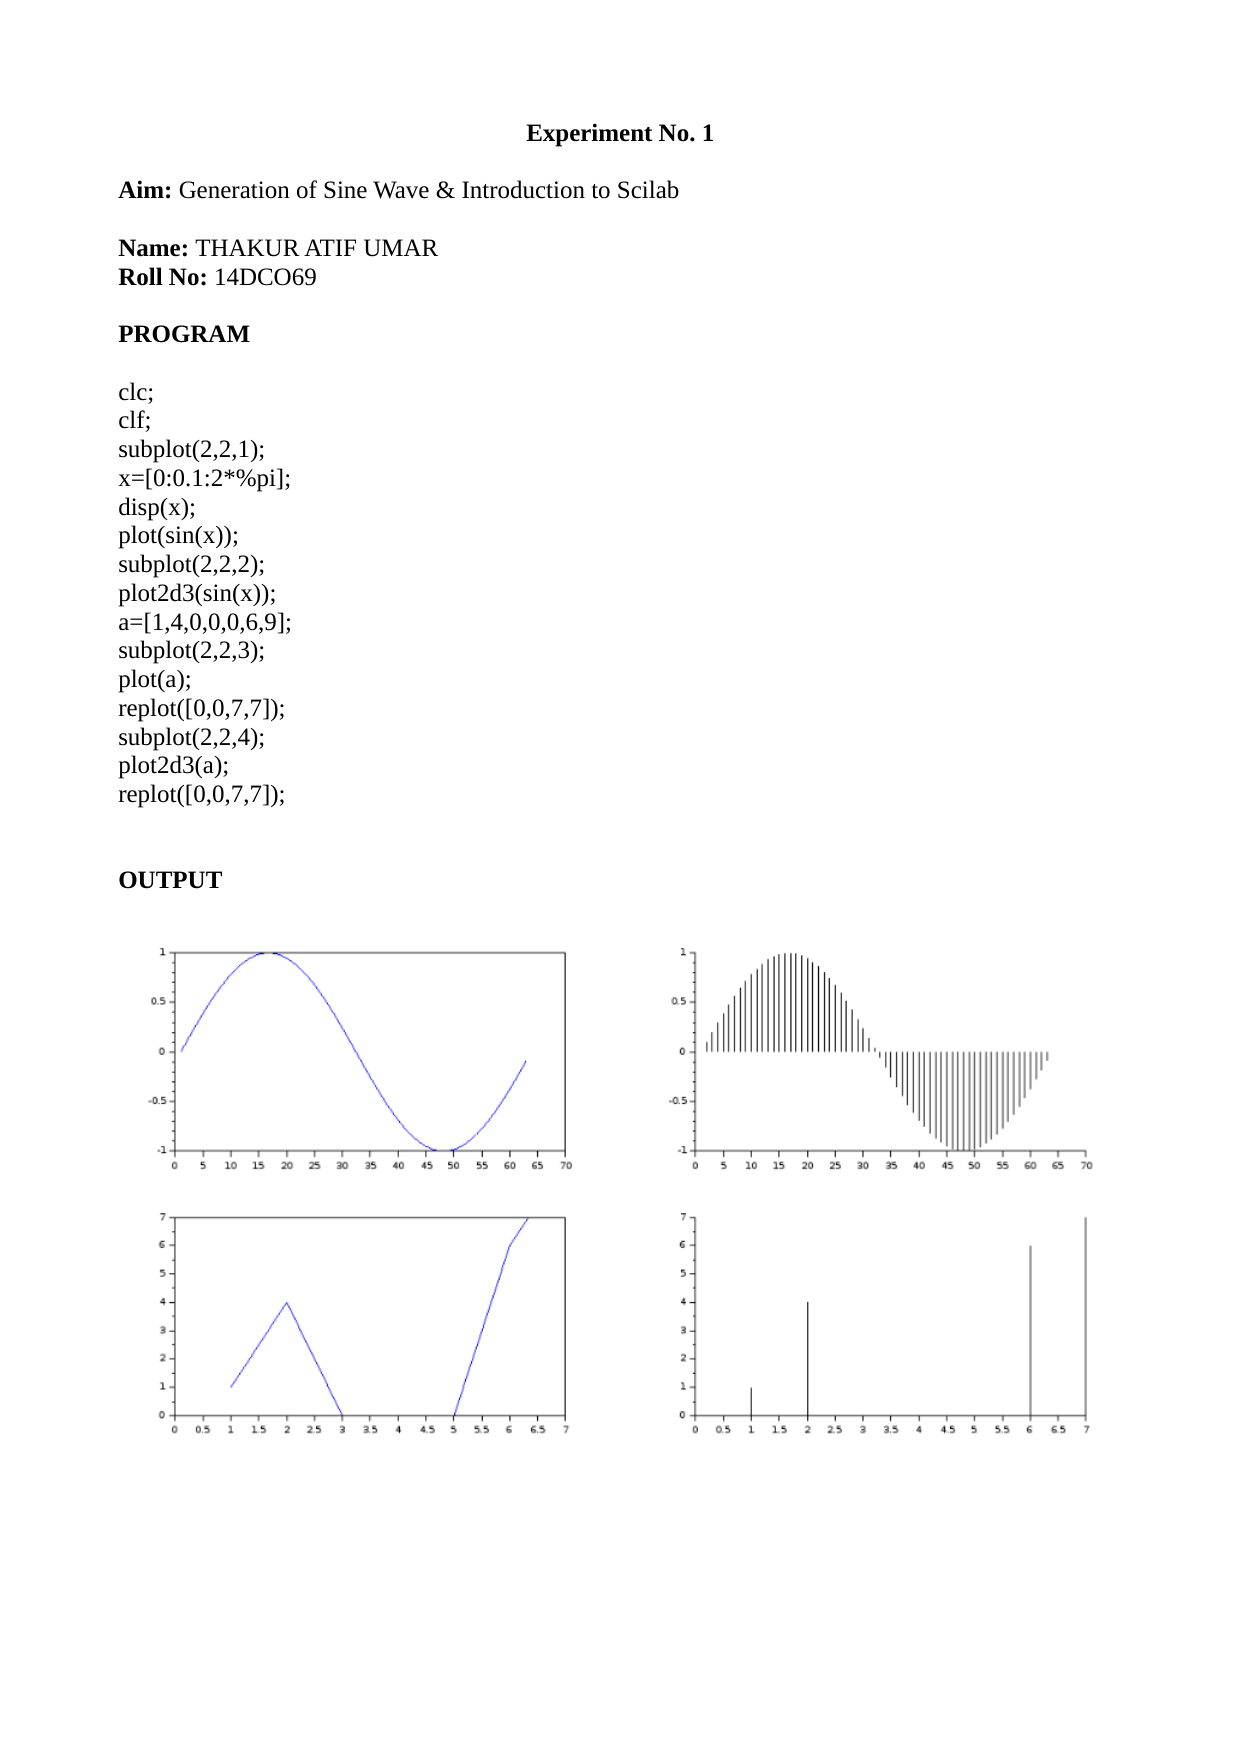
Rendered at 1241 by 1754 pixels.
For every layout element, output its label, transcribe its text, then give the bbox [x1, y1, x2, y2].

text a=[1,4,0,0,0,6,9]; [118, 607, 1122, 636]
text plot2d3(sin(x)); [118, 578, 1122, 607]
text subplot(2,2,4); [118, 722, 1122, 751]
text replot([0,0,7,7]); [118, 779, 1122, 808]
text clf; [118, 406, 1122, 434]
text PROGRAM [118, 319, 1122, 348]
text Aim: Generation of Sine Wave & Introduction to Scilab [118, 176, 1122, 204]
text subplot(2,2,3); [118, 636, 1122, 664]
text clc; [118, 377, 1122, 406]
picture [118, 923, 1123, 1446]
text OUTPUT [118, 866, 1122, 894]
text Roll No: 14DCO69 [118, 262, 1122, 291]
text subplot(2,2,2); [118, 549, 1122, 578]
text x=[0:0.1:2*%pi]; [118, 463, 1122, 492]
text disp(x); [118, 492, 1122, 521]
text subplot(2,2,1); [118, 434, 1122, 463]
text Name: THAKUR ATIF UMAR [118, 233, 1122, 262]
text Experiment No. 1 [118, 118, 1122, 147]
text plot(sin(x)); [118, 521, 1122, 549]
text plot2d3(a); [118, 751, 1122, 779]
text replot([0,0,7,7]); [118, 693, 1122, 722]
text plot(a); [118, 664, 1122, 693]
